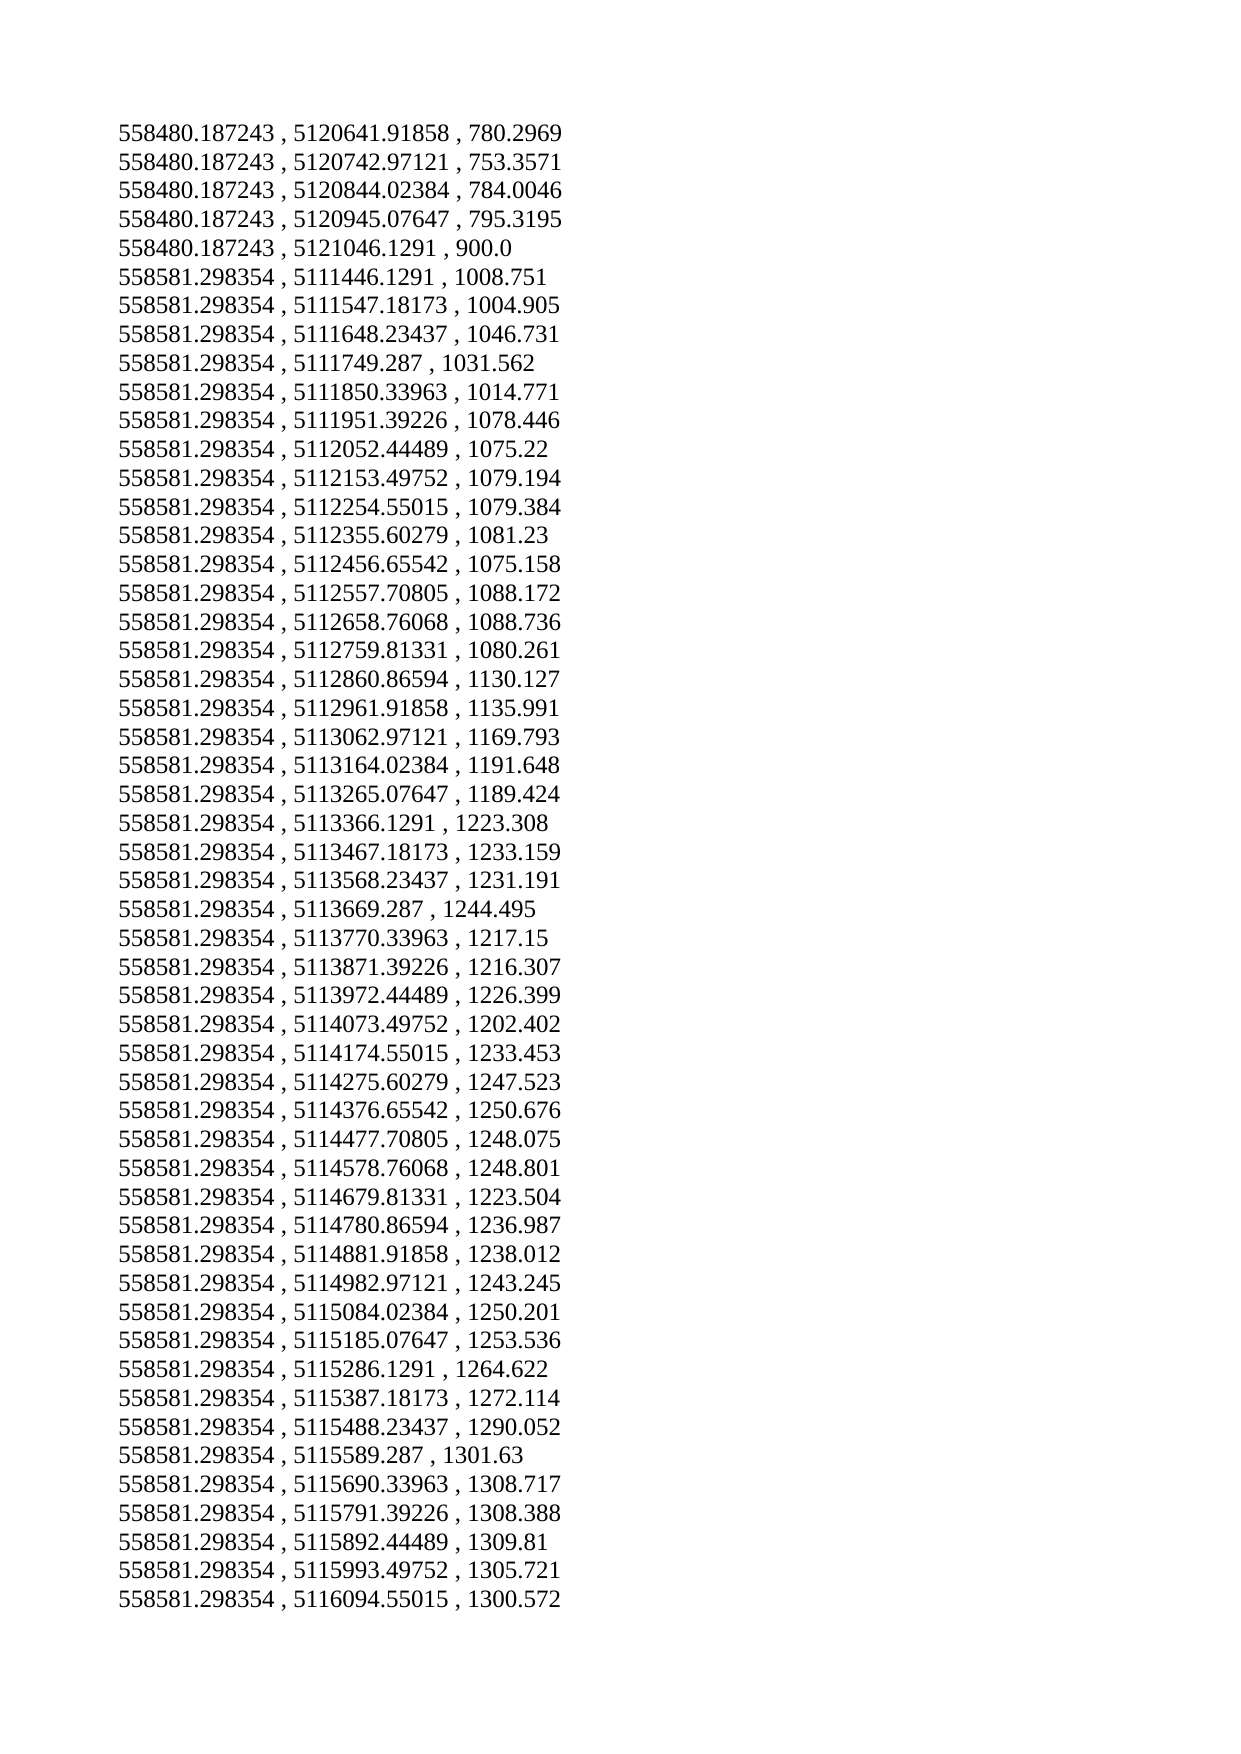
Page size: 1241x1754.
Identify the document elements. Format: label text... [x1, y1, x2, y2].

text 558581.298354 , 5115589.287 , 1301.63 [118, 1441, 1122, 1469]
text 558581.298354 , 5114073.49752 , 1202.402 [118, 1009, 1122, 1038]
text 558581.298354 , 5115488.23437 , 1290.052 [118, 1412, 1122, 1441]
text 558581.298354 , 5115791.39226 , 1308.388 [118, 1498, 1122, 1527]
text 558581.298354 , 5113062.97121 , 1169.793 [118, 722, 1122, 751]
text 558581.298354 , 5111446.1291 , 1008.751 [118, 262, 1122, 291]
text 558581.298354 , 5112557.70805 , 1088.172 [118, 578, 1122, 607]
text 558581.298354 , 5115185.07647 , 1253.536 [118, 1326, 1122, 1354]
text 558581.298354 , 5115286.1291 , 1264.622 [118, 1354, 1122, 1383]
text 558480.187243 , 5120742.97121 , 753.3571 [118, 147, 1122, 176]
text 558581.298354 , 5111648.23437 , 1046.731 [118, 319, 1122, 348]
text 558581.298354 , 5112254.55015 , 1079.384 [118, 492, 1122, 521]
text 558581.298354 , 5112355.60279 , 1081.23 [118, 521, 1122, 549]
text 558581.298354 , 5112961.91858 , 1135.991 [118, 693, 1122, 722]
text 558581.298354 , 5115690.33963 , 1308.717 [118, 1469, 1122, 1498]
text 558581.298354 , 5112759.81331 , 1080.261 [118, 636, 1122, 664]
text 558581.298354 , 5114982.97121 , 1243.245 [118, 1268, 1122, 1297]
text 558581.298354 , 5114174.55015 , 1233.453 [118, 1038, 1122, 1067]
text 558581.298354 , 5113972.44489 , 1226.399 [118, 981, 1122, 1009]
text 558581.298354 , 5113467.18173 , 1233.159 [118, 837, 1122, 866]
text 558581.298354 , 5114376.65542 , 1250.676 [118, 1096, 1122, 1124]
text 558581.298354 , 5111749.287 , 1031.562 [118, 348, 1122, 377]
text 558581.298354 , 5114578.76068 , 1248.801 [118, 1153, 1122, 1182]
text 558581.298354 , 5112658.76068 , 1088.736 [118, 607, 1122, 636]
text 558581.298354 , 5114679.81331 , 1223.504 [118, 1182, 1122, 1211]
text 558581.298354 , 5113770.33963 , 1217.15 [118, 923, 1122, 952]
text 558581.298354 , 5111850.33963 , 1014.771 [118, 377, 1122, 406]
text 558581.298354 , 5113669.287 , 1244.495 [118, 894, 1122, 923]
text 558581.298354 , 5111951.39226 , 1078.446 [118, 406, 1122, 434]
text 558581.298354 , 5112153.49752 , 1079.194 [118, 463, 1122, 492]
text 558581.298354 , 5113164.02384 , 1191.648 [118, 751, 1122, 779]
text 558581.298354 , 5113568.23437 , 1231.191 [118, 866, 1122, 894]
text 558581.298354 , 5114477.70805 , 1248.075 [118, 1124, 1122, 1153]
text 558581.298354 , 5114780.86594 , 1236.987 [118, 1211, 1122, 1239]
text 558480.187243 , 5120945.07647 , 795.3195 [118, 204, 1122, 233]
text 558581.298354 , 5113265.07647 , 1189.424 [118, 779, 1122, 808]
text 558581.298354 , 5115993.49752 , 1305.721 [118, 1556, 1122, 1584]
text 558581.298354 , 5115892.44489 , 1309.81 [118, 1527, 1122, 1556]
text 558581.298354 , 5112860.86594 , 1130.127 [118, 664, 1122, 693]
text 558581.298354 , 5114275.60279 , 1247.523 [118, 1067, 1122, 1096]
text 558581.298354 , 5115084.02384 , 1250.201 [118, 1297, 1122, 1326]
text 558581.298354 , 5114881.91858 , 1238.012 [118, 1239, 1122, 1268]
text 558581.298354 , 5112052.44489 , 1075.22 [118, 434, 1122, 463]
text 558480.187243 , 5120844.02384 , 784.0046 [118, 176, 1122, 204]
text 558581.298354 , 5112456.65542 , 1075.158 [118, 549, 1122, 578]
text 558581.298354 , 5113871.39226 , 1216.307 [118, 952, 1122, 981]
text 558581.298354 , 5113366.1291 , 1223.308 [118, 808, 1122, 837]
text 558581.298354 , 5116094.55015 , 1300.572 [118, 1584, 1122, 1613]
text 558581.298354 , 5115387.18173 , 1272.114 [118, 1383, 1122, 1412]
text 558480.187243 , 5120641.91858 , 780.2969 [118, 118, 1122, 147]
text 558480.187243 , 5121046.1291 , 900.0 [118, 233, 1122, 262]
text 558581.298354 , 5111547.18173 , 1004.905 [118, 291, 1122, 319]
